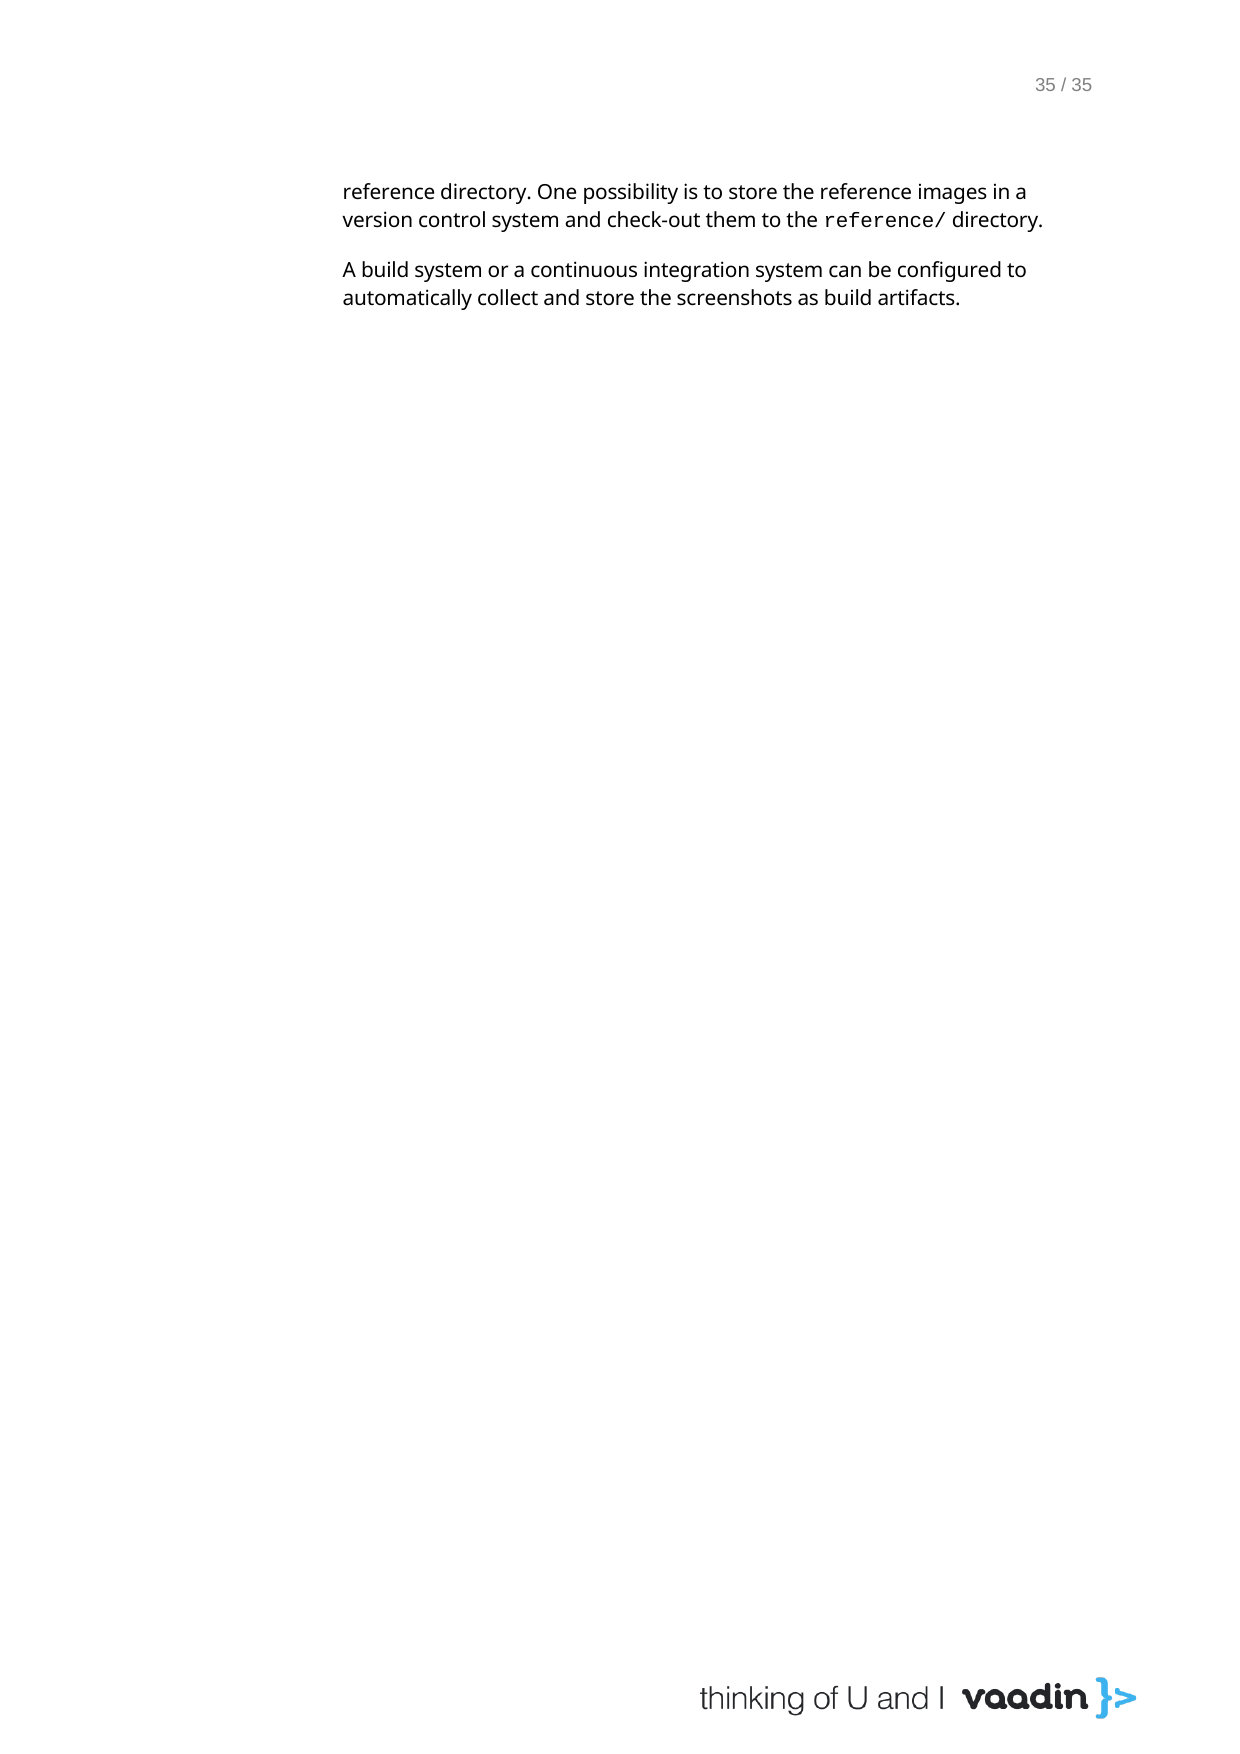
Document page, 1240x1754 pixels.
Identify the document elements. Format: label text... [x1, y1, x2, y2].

picture [699, 1673, 1139, 1721]
text reference directory. One possibility is to store the reference images in a version control system and check-out them to the reference/ directory. [342, 177, 1092, 234]
text A build system or a continuous integration system can be configured to automatically collect and store the screenshots as build artifacts. [342, 255, 1092, 312]
